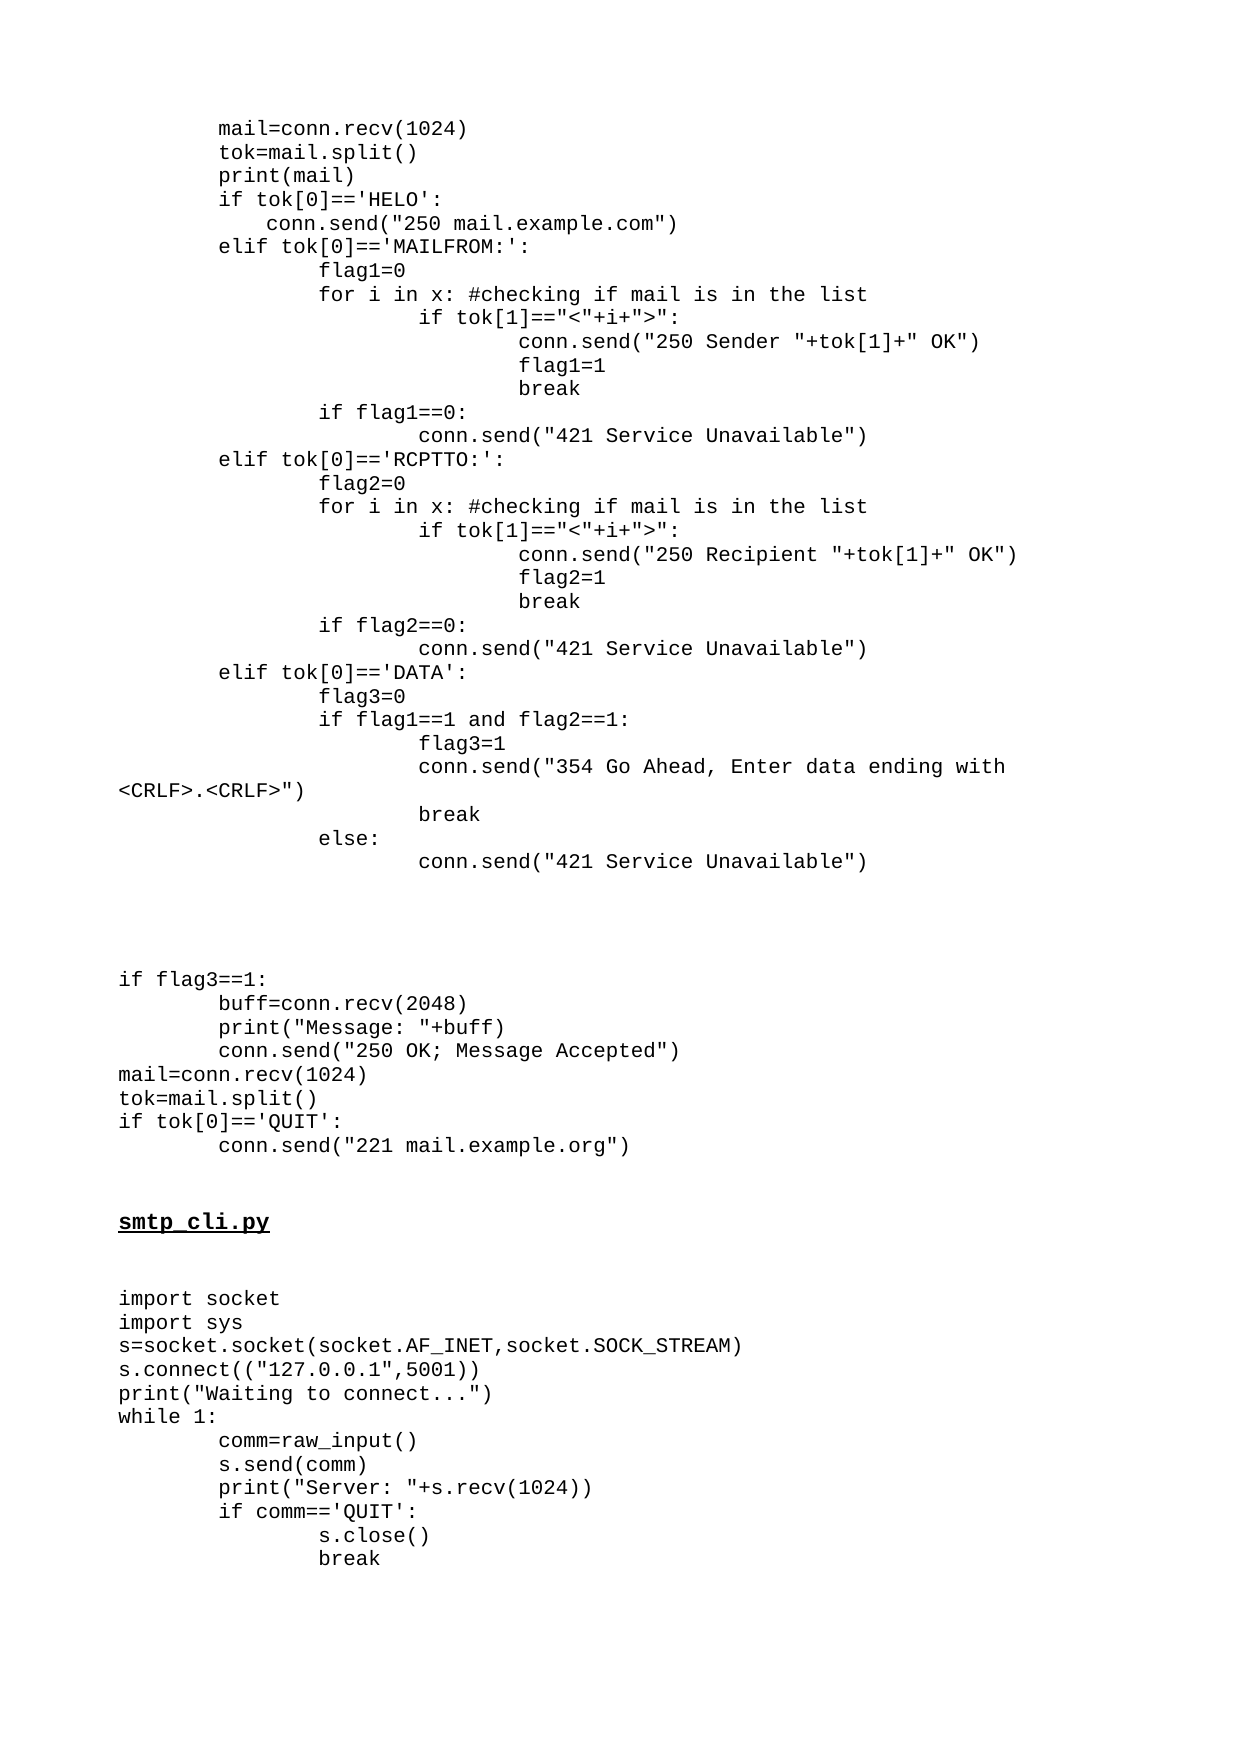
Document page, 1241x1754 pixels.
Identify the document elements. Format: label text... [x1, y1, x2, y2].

text if flag1==0: [118, 402, 1122, 426]
text conn.send("250 mail.example.com") [118, 213, 1122, 236]
text import socket [118, 1288, 1122, 1312]
text conn.send("421 Service Unavailable") [118, 426, 1122, 449]
text if tok[1]=="<"+i+">": [118, 307, 1122, 331]
text conn.send("221 mail.example.org") [118, 1135, 1122, 1158]
text for i in x: #checking if mail is in the list [118, 496, 1122, 520]
text print("Message: "+buff) [118, 1017, 1122, 1040]
text break [118, 804, 1122, 827]
text break [118, 378, 1122, 402]
text for i in x: #checking if mail is in the list [118, 284, 1122, 307]
text elif tok[0]=='RCPTTO:': [118, 449, 1122, 473]
text conn.send("250 OK; Message Accepted") [118, 1040, 1122, 1064]
text buff=conn.recv(2048) [118, 993, 1122, 1017]
text mail=conn.recv(1024) [118, 118, 1122, 142]
text flag2=0 [118, 473, 1122, 496]
text s.send(comm) [118, 1454, 1122, 1477]
text s.close() [118, 1525, 1122, 1548]
text conn.send("354 Go Ahead, Enter data ending with <CRLF>.<CRLF>") [118, 757, 1122, 804]
text conn.send("250 Sender "+tok[1]+" OK") [118, 331, 1122, 354]
text import sys [118, 1312, 1122, 1336]
text flag2=1 [118, 567, 1122, 591]
text flag3=1 [118, 733, 1122, 757]
text tok=mail.split() [118, 1088, 1122, 1111]
text flag1=0 [118, 260, 1122, 284]
text mail=conn.recv(1024) [118, 1064, 1122, 1088]
text flag3=0 [118, 686, 1122, 709]
text print("Server: "+s.recv(1024)) [118, 1477, 1122, 1501]
text if flag3==1: [118, 969, 1122, 993]
text s.connect(("127.0.0.1",5001)) [118, 1359, 1122, 1383]
text break [118, 1548, 1122, 1572]
text s=socket.socket(socket.AF_INET,socket.SOCK_STREAM) [118, 1336, 1122, 1359]
text if comm=='QUIT': [118, 1501, 1122, 1525]
text conn.send("250 Recipient "+tok[1]+" OK") [118, 544, 1122, 567]
text smtp_cli.py [118, 1210, 1122, 1236]
text if tok[1]=="<"+i+">": [118, 520, 1122, 544]
text conn.send("421 Service Unavailable") [118, 851, 1122, 875]
text break [118, 591, 1122, 615]
text conn.send("421 Service Unavailable") [118, 638, 1122, 662]
text elif tok[0]=='DATA': [118, 662, 1122, 686]
text flag1=1 [118, 354, 1122, 378]
text elif tok[0]=='MAILFROM:': [118, 236, 1122, 260]
text comm=raw_input() [118, 1430, 1122, 1454]
text while 1: [118, 1406, 1122, 1430]
text if flag1==1 and flag2==1: [118, 709, 1122, 733]
text if tok[0]=='QUIT': [118, 1111, 1122, 1135]
text if flag2==0: [118, 615, 1122, 638]
text if tok[0]=='HELO': [118, 189, 1122, 213]
text else: [118, 827, 1122, 851]
text tok=mail.split() [118, 142, 1122, 165]
text print("Waiting to connect...") [118, 1383, 1122, 1406]
text print(mail) [118, 165, 1122, 189]
